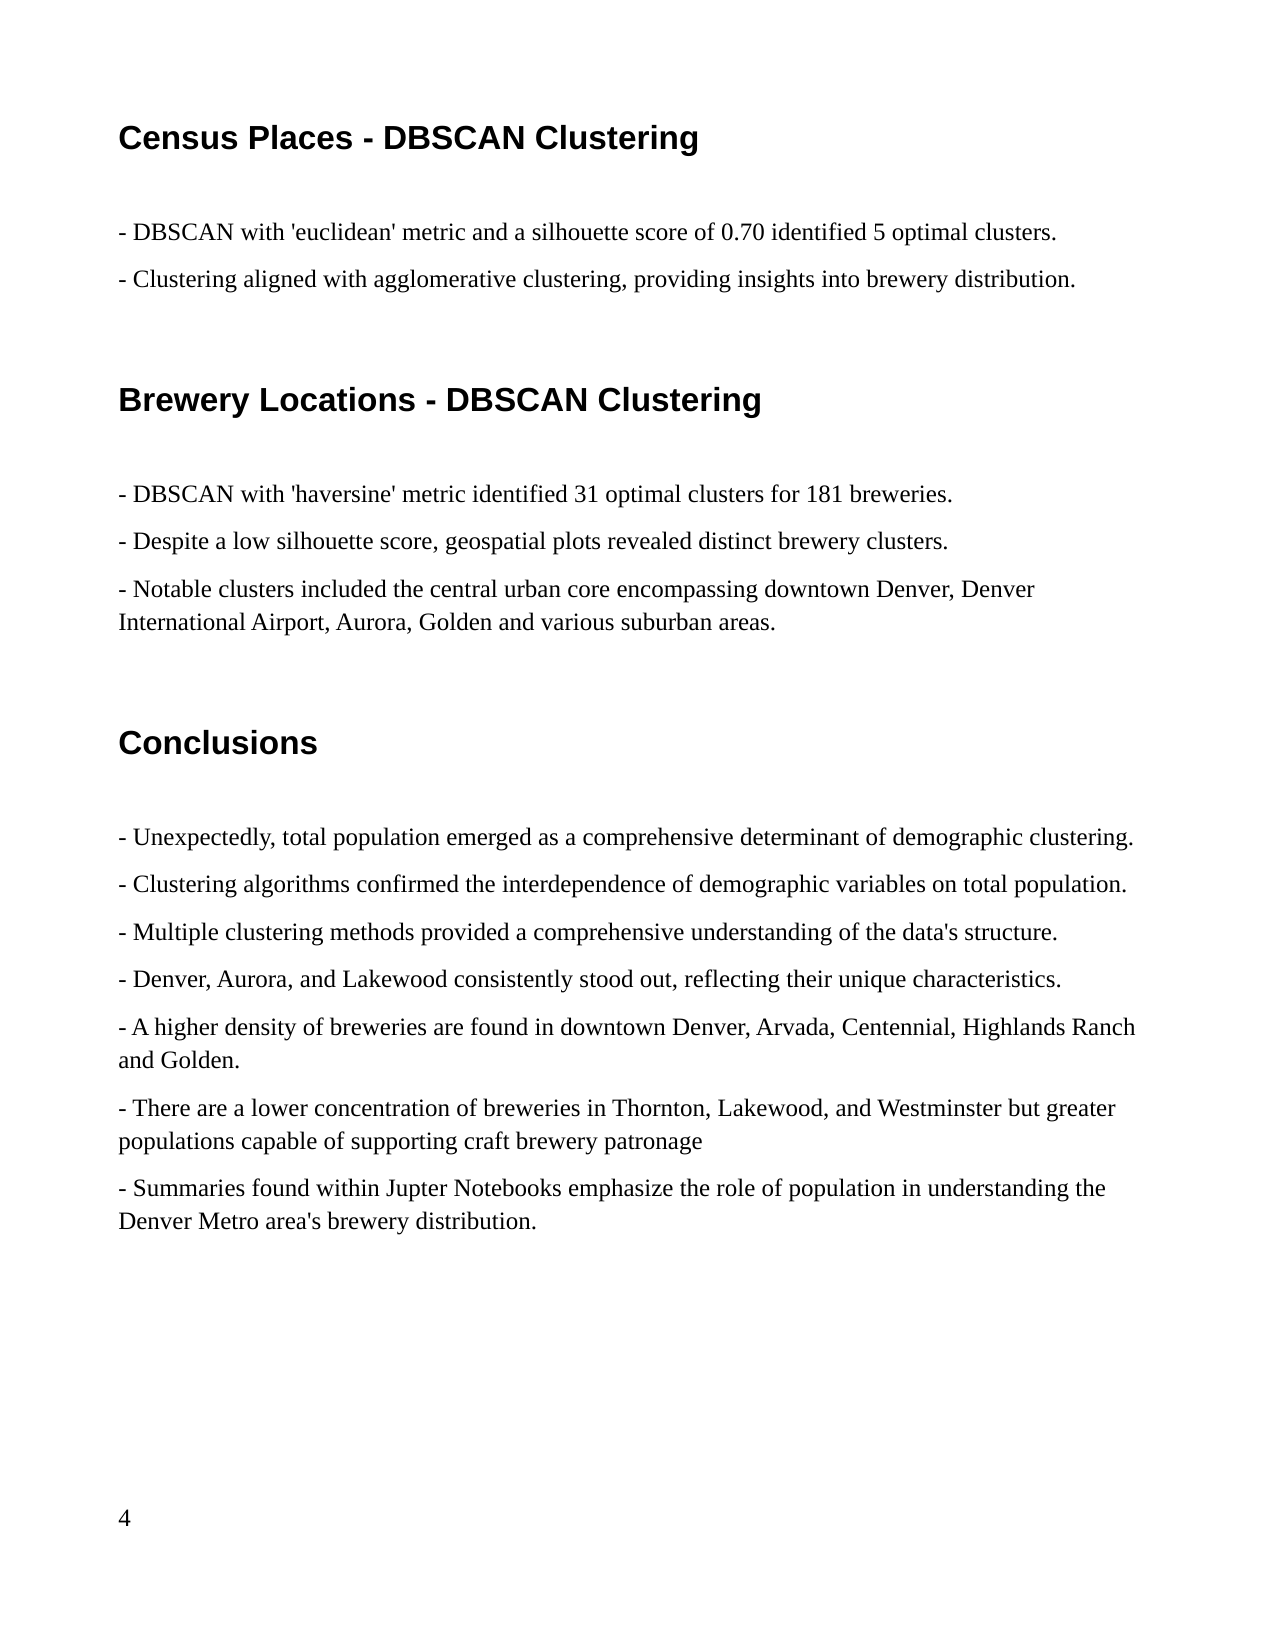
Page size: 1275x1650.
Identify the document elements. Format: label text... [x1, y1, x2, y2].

text - Clustering algorithms confirmed the interdependence of demographic variables on total population. [118, 869, 1157, 898]
text - Despite a low silhouette score, geospatial plots revealed distinct brewery clusters. [118, 526, 1157, 555]
text - A higher density of breweries are found in downtown Denver, Arvada, Centennial, Highlands Ranch and Golden. [118, 1012, 1157, 1074]
text - Unexpectedly, total population emerged as a comprehensive determinant of demographic clustering. [118, 822, 1157, 850]
text - Multiple clustering methods provided a comprehensive understanding of the data's structure. [118, 917, 1157, 946]
subtitle Census Places - DBSCAN Clustering [118, 118, 1157, 157]
text - There are a lower concentration of breweries in Thornton, Lakewood, and Westminster but greater populations capable of supporting craft brewery patronage [118, 1093, 1157, 1154]
text - DBSCAN with 'haversine' metric identified 31 optimal clusters for 181 breweries. [118, 479, 1157, 508]
text - Notable clusters included the central urban core encompassing downtown Denver, Denver International Airport, Aurora, Golden and various suburban areas. [118, 574, 1157, 636]
subtitle Brewery Locations - DBSCAN Clustering [118, 380, 1157, 419]
subtitle Conclusions [118, 723, 1157, 762]
text - Summaries found within Jupter Notebooks emphasize the role of population in understanding the Denver Metro area's brewery distribution. [118, 1173, 1157, 1235]
text - DBSCAN with 'euclidean' metric and a silhouette score of 0.70 identified 5 optimal clusters. [118, 217, 1157, 245]
text - Clustering aligned with agglomerative clustering, providing insights into brewery distribution. [118, 264, 1157, 293]
text - Denver, Aurora, and Lakewood consistently stood out, reflecting their unique characteristics. [118, 964, 1157, 993]
